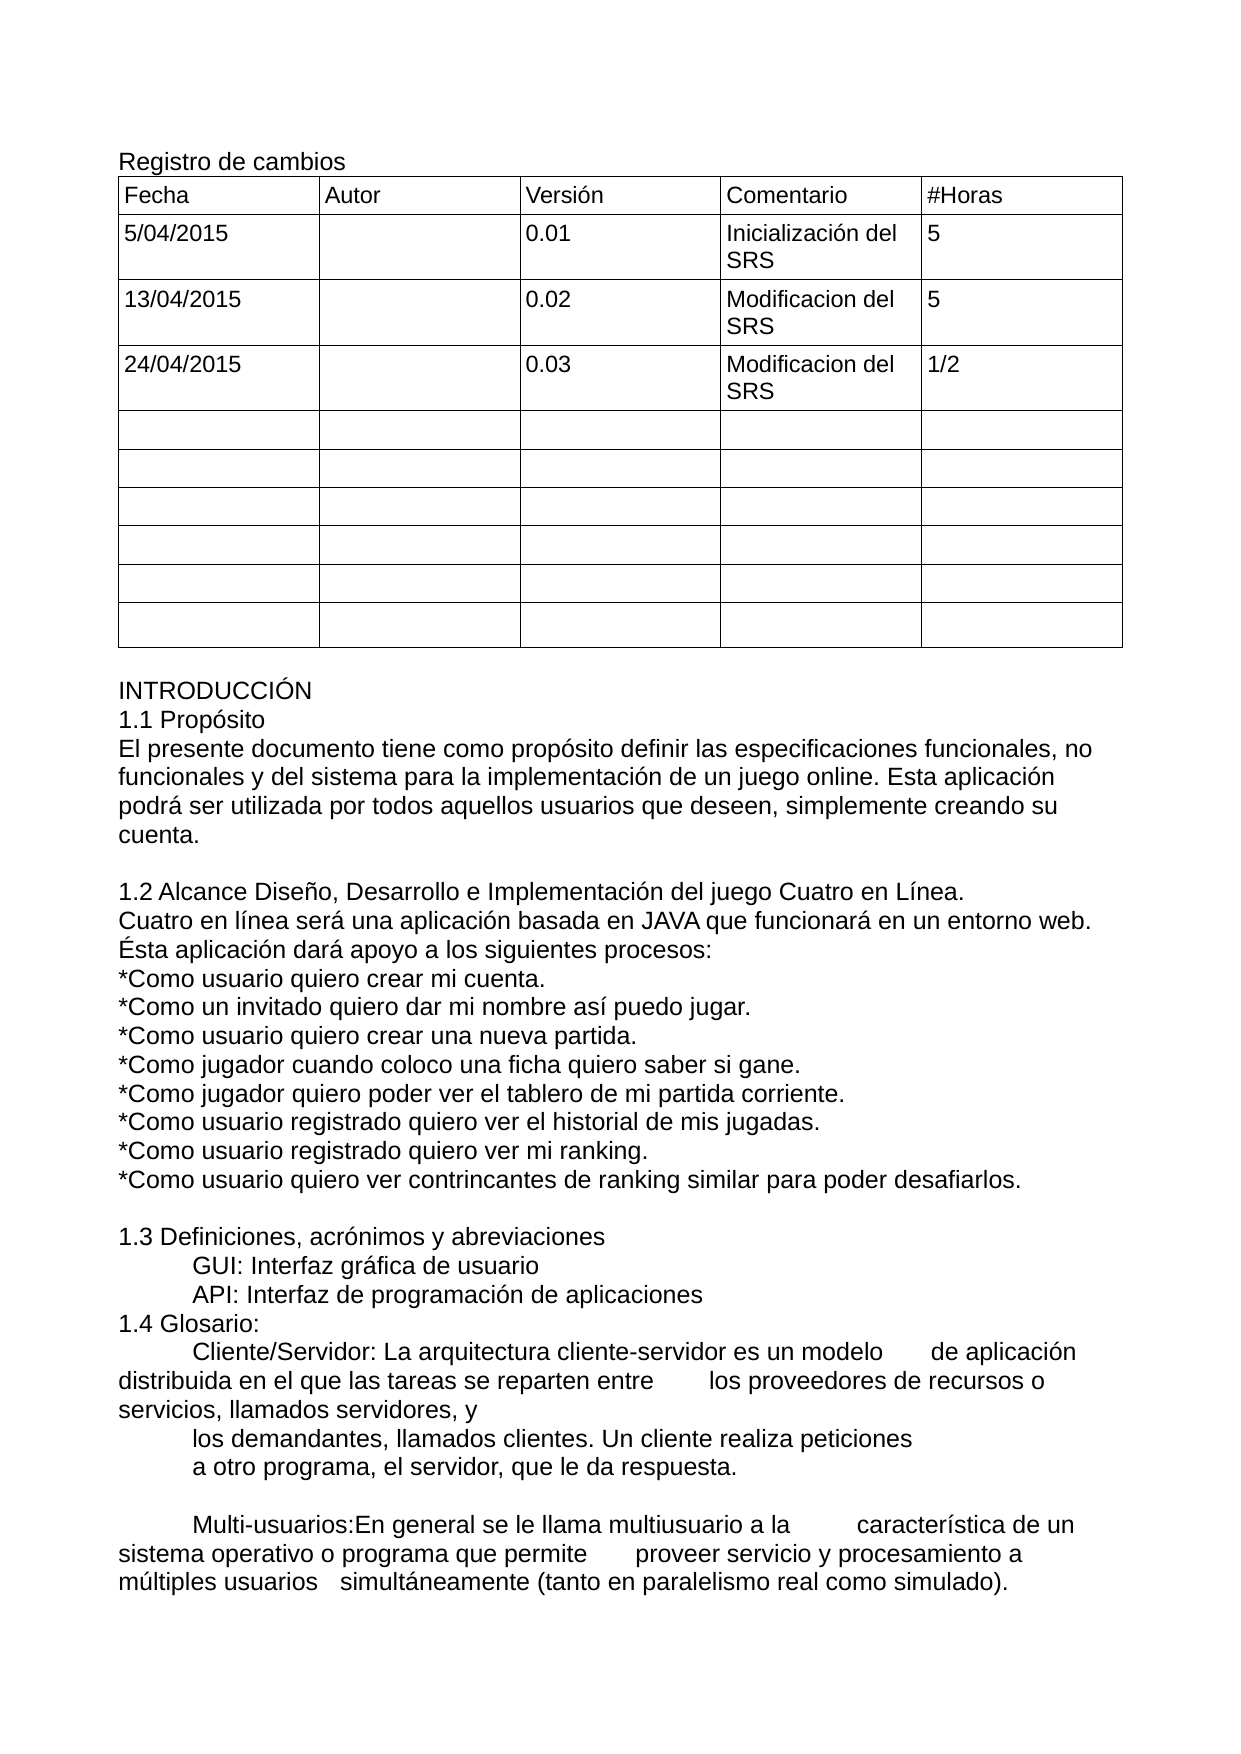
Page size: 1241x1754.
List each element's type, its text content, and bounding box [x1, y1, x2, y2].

table_header #Horas [922, 177, 1122, 214]
text Cliente/Servidor: La arquitectura cliente-servidor es un modelo de aplicación distribuida en el que las tareas se reparten entre los proveedores de recursos o servicios, llamados servidores, y [118, 1337, 1122, 1424]
table_cell [721, 488, 921, 525]
table_cell [721, 526, 921, 564]
text *Como usuario registrado quiero ver mi ranking. [118, 1136, 1122, 1165]
table_cell [922, 526, 1122, 564]
text Registro de cambios [118, 147, 1122, 176]
text a otro programa, el servidor, que le da respuesta. [118, 1452, 1122, 1481]
text INTRODUCCIÓN [118, 676, 1122, 705]
table_cell 0.02 [521, 280, 720, 345]
table_cell [119, 603, 319, 647]
table_cell 0.03 [521, 346, 720, 410]
table_cell [521, 411, 720, 448]
text *Como un invitado quiero dar mi nombre así puedo jugar. [118, 992, 1122, 1021]
table_cell [320, 603, 520, 647]
text Multi-usuarios:En general se le llama multiusuario a la característica de un sistema operativo o programa que permite proveer servicio y procesamiento a múltiples usuarios simultáneamente (tanto en paralelismo real como simulado). [118, 1510, 1122, 1596]
table_cell [320, 215, 520, 279]
table_cell [119, 526, 319, 564]
table_cell [320, 411, 520, 448]
table_cell [721, 603, 921, 647]
table_cell [922, 565, 1122, 602]
text 1.2 Alcance Diseño, Desarrollo e Implementación del juego Cuatro en Línea. [118, 877, 1122, 906]
table_header Versión [521, 177, 720, 214]
text Cuatro en línea será una aplicación basada en JAVA que funcionará en un entorno web. [118, 906, 1122, 935]
table_cell [721, 565, 921, 602]
table_cell [320, 280, 520, 345]
table_cell [320, 488, 520, 525]
table_cell [922, 603, 1122, 647]
table_cell [922, 488, 1122, 525]
table_cell Modificacion del SRS [721, 280, 921, 345]
table_cell [721, 411, 921, 448]
table_cell [922, 450, 1122, 487]
text Ésta aplicación dará apoyo a los siguientes procesos: [118, 935, 1122, 964]
table_cell [721, 450, 921, 487]
table_cell [119, 488, 319, 525]
table_header Fecha [119, 177, 319, 214]
text API: Interfaz de programación de aplicaciones [118, 1280, 1122, 1309]
table_cell 13/04/2015 [119, 280, 319, 345]
table_cell [119, 450, 319, 487]
table_cell [521, 526, 720, 564]
text *Como jugador cuando coloco una ficha quiero saber si gane. [118, 1050, 1122, 1079]
text *Como usuario registrado quiero ver el historial de mis jugadas. [118, 1107, 1122, 1136]
table_cell 5 [922, 280, 1122, 345]
table_cell [320, 346, 520, 410]
table_header Comentario [721, 177, 921, 214]
table_cell [320, 565, 520, 602]
text 1.3 Definiciones, acrónimos y abreviaciones [118, 1222, 1122, 1251]
text *Como usuario quiero crear mi cuenta. [118, 964, 1122, 992]
text *Como jugador quiero poder ver el tablero de mi partida corriente. [118, 1079, 1122, 1107]
table_cell [521, 603, 720, 647]
table_cell [320, 526, 520, 564]
table_cell [521, 565, 720, 602]
table_cell Inicialización del SRS [721, 215, 921, 279]
text los demandantes, llamados clientes. Un cliente realiza peticiones [118, 1424, 1122, 1452]
text GUI: Interfaz gráfica de usuario [118, 1251, 1122, 1280]
text 1.4 Glosario: [118, 1309, 1122, 1337]
text El presente documento tiene como propósito definir las especificaciones funcionales, no funcionales y del sistema para la implementación de un juego online. Esta aplicación podrá ser utilizada por todos aquellos usuarios que deseen, simplemente creando su cuenta. [118, 734, 1122, 849]
table_cell [320, 450, 520, 487]
table_cell 0.01 [521, 215, 720, 279]
table_cell 5/04/2015 [119, 215, 319, 279]
table_cell [119, 411, 319, 448]
table_cell [521, 488, 720, 525]
table_cell 5 [922, 215, 1122, 279]
text *Como usuario quiero crear una nueva partida. [118, 1021, 1122, 1050]
table_cell 1/2 [922, 346, 1122, 410]
table_cell 24/04/2015 [119, 346, 319, 410]
table_header Autor [320, 177, 520, 214]
table_cell [922, 411, 1122, 448]
text *Como usuario quiero ver contrincantes de ranking similar para poder desafiarlos. [118, 1165, 1122, 1194]
table_cell [119, 565, 319, 602]
table_cell Modificacion del SRS [721, 346, 921, 410]
text 1.1 Propósito [118, 705, 1122, 734]
table_cell [521, 450, 720, 487]
